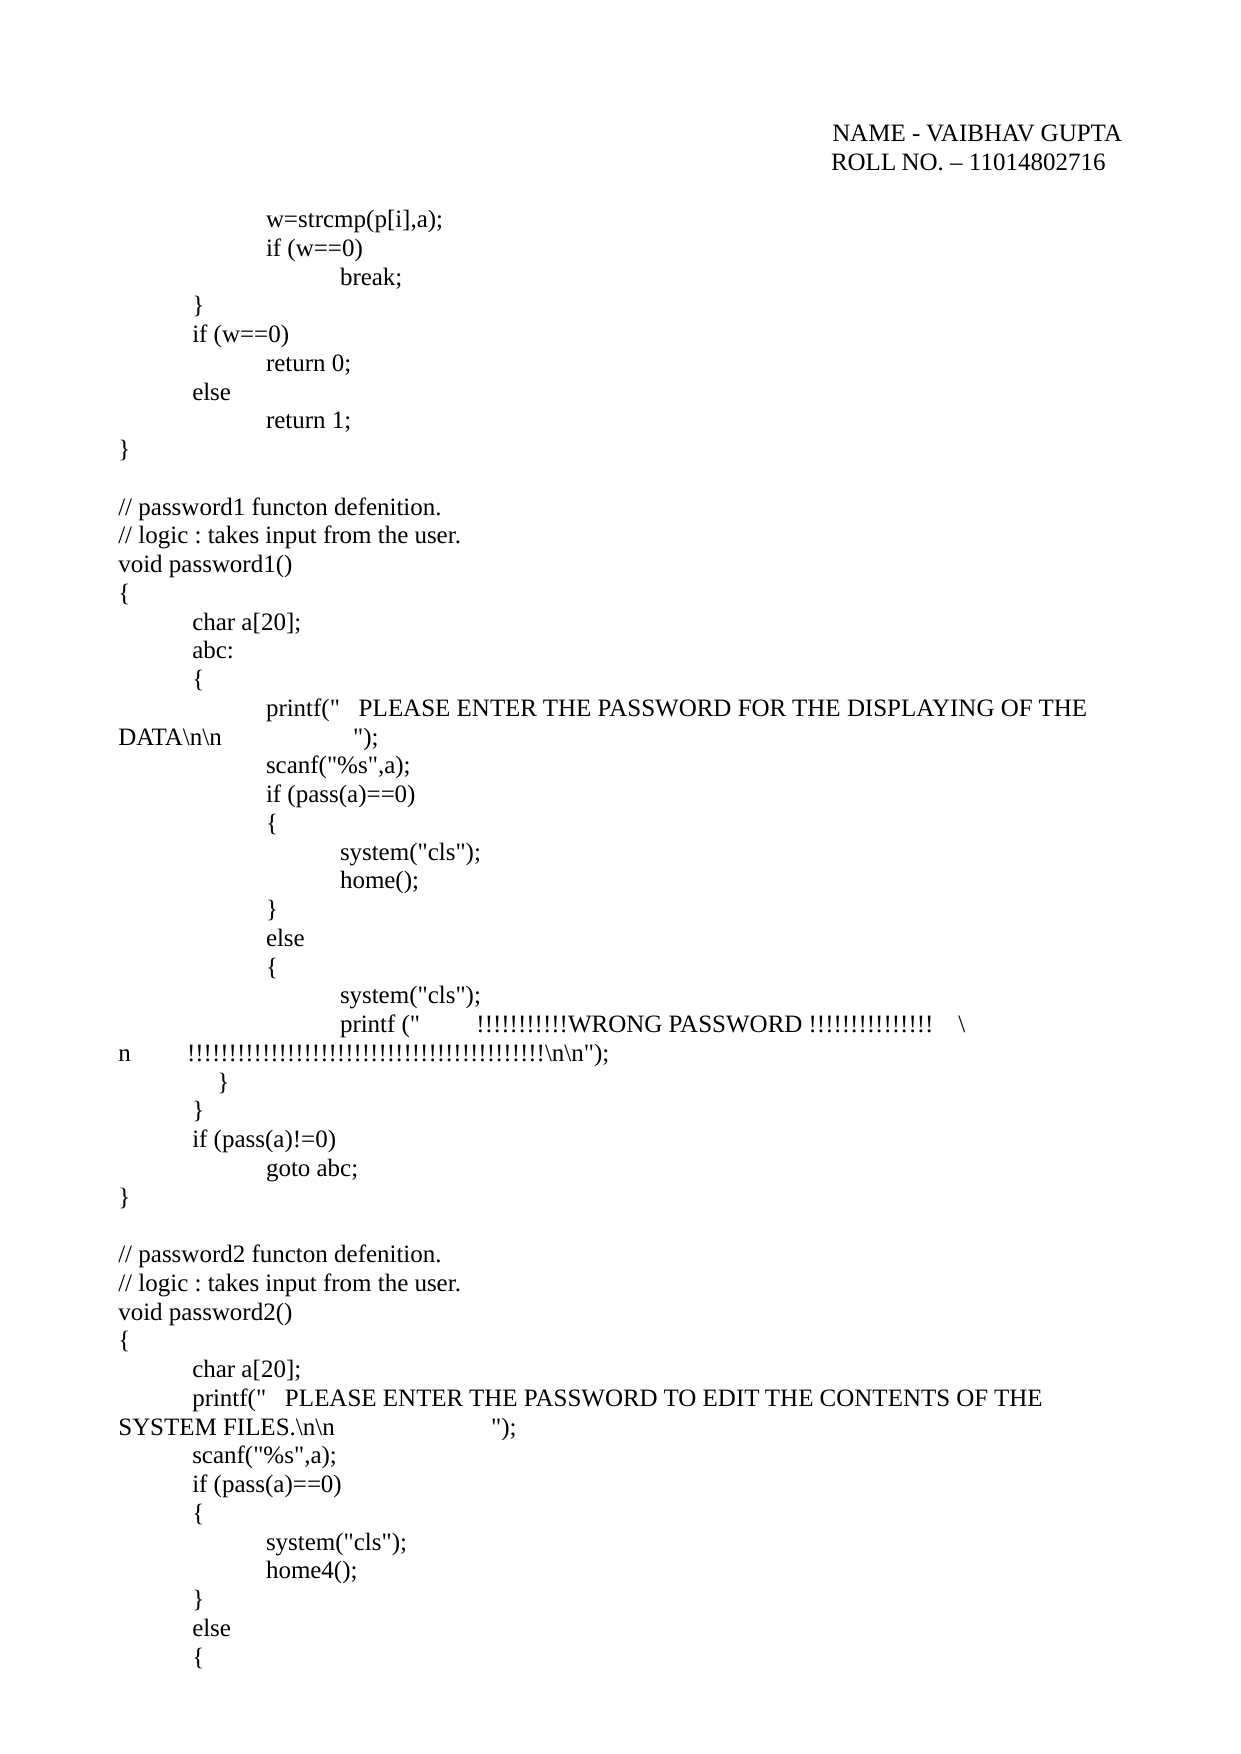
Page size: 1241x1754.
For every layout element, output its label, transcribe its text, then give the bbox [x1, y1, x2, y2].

text { [118, 664, 1122, 693]
text printf(" PLEASE ENTER THE PASSWORD TO EDIT THE CONTENTS OF THE SYSTEM FILES.\n\n "); [118, 1383, 1122, 1441]
text else [118, 923, 1122, 952]
text if (w==0) [118, 233, 1122, 262]
text else [118, 1613, 1122, 1642]
text { [118, 952, 1122, 981]
text goto abc; [118, 1153, 1122, 1182]
text // logic : takes input from the user. [118, 1268, 1122, 1297]
text char a[20]; [118, 607, 1122, 636]
text void password1() [118, 549, 1122, 578]
text if (pass(a)==0) [118, 779, 1122, 808]
text system("cls"); [118, 981, 1122, 1009]
text { [118, 1642, 1122, 1671]
text home(); [118, 866, 1122, 894]
text scanf("%s",a); [118, 751, 1122, 779]
text scanf("%s",a); [118, 1441, 1122, 1469]
text { [118, 1326, 1122, 1354]
text } [118, 1584, 1122, 1613]
text } [118, 894, 1122, 923]
text // logic : takes input from the user. [118, 521, 1122, 549]
text char a[20]; [118, 1354, 1122, 1383]
text else [118, 377, 1122, 406]
text // password1 functon defenition. [118, 492, 1122, 521]
text } [118, 1096, 1122, 1124]
text { [118, 808, 1122, 837]
text return 0; [118, 348, 1122, 377]
text if (pass(a)!=0) [118, 1124, 1122, 1153]
text { [118, 578, 1122, 607]
text } [118, 1067, 1122, 1096]
text // password2 functon defenition. [118, 1239, 1122, 1268]
text } [118, 434, 1122, 463]
text } [118, 1182, 1122, 1211]
text printf(" PLEASE ENTER THE PASSWORD FOR THE DISPLAYING OF THE DATA\n\n "); [118, 693, 1122, 751]
text return 1; [118, 406, 1122, 434]
text break; [118, 262, 1122, 291]
text printf (" !!!!!!!!!!!WRONG PASSWORD !!!!!!!!!!!!!!! \n !!!!!!!!!!!!!!!!!!!!!!!!!!!!!!!!!!!!!!!!!!!\n\n"); [118, 1009, 1122, 1067]
text system("cls"); [118, 837, 1122, 866]
text abc: [118, 636, 1122, 664]
text void password2() [118, 1297, 1122, 1326]
text if (w==0) [118, 319, 1122, 348]
text home4(); [118, 1556, 1122, 1584]
text system("cls"); [118, 1527, 1122, 1556]
text w=strcmp(p[i],a); [118, 204, 1122, 233]
text if (pass(a)==0) [118, 1469, 1122, 1498]
text } [118, 291, 1122, 319]
text { [118, 1498, 1122, 1527]
